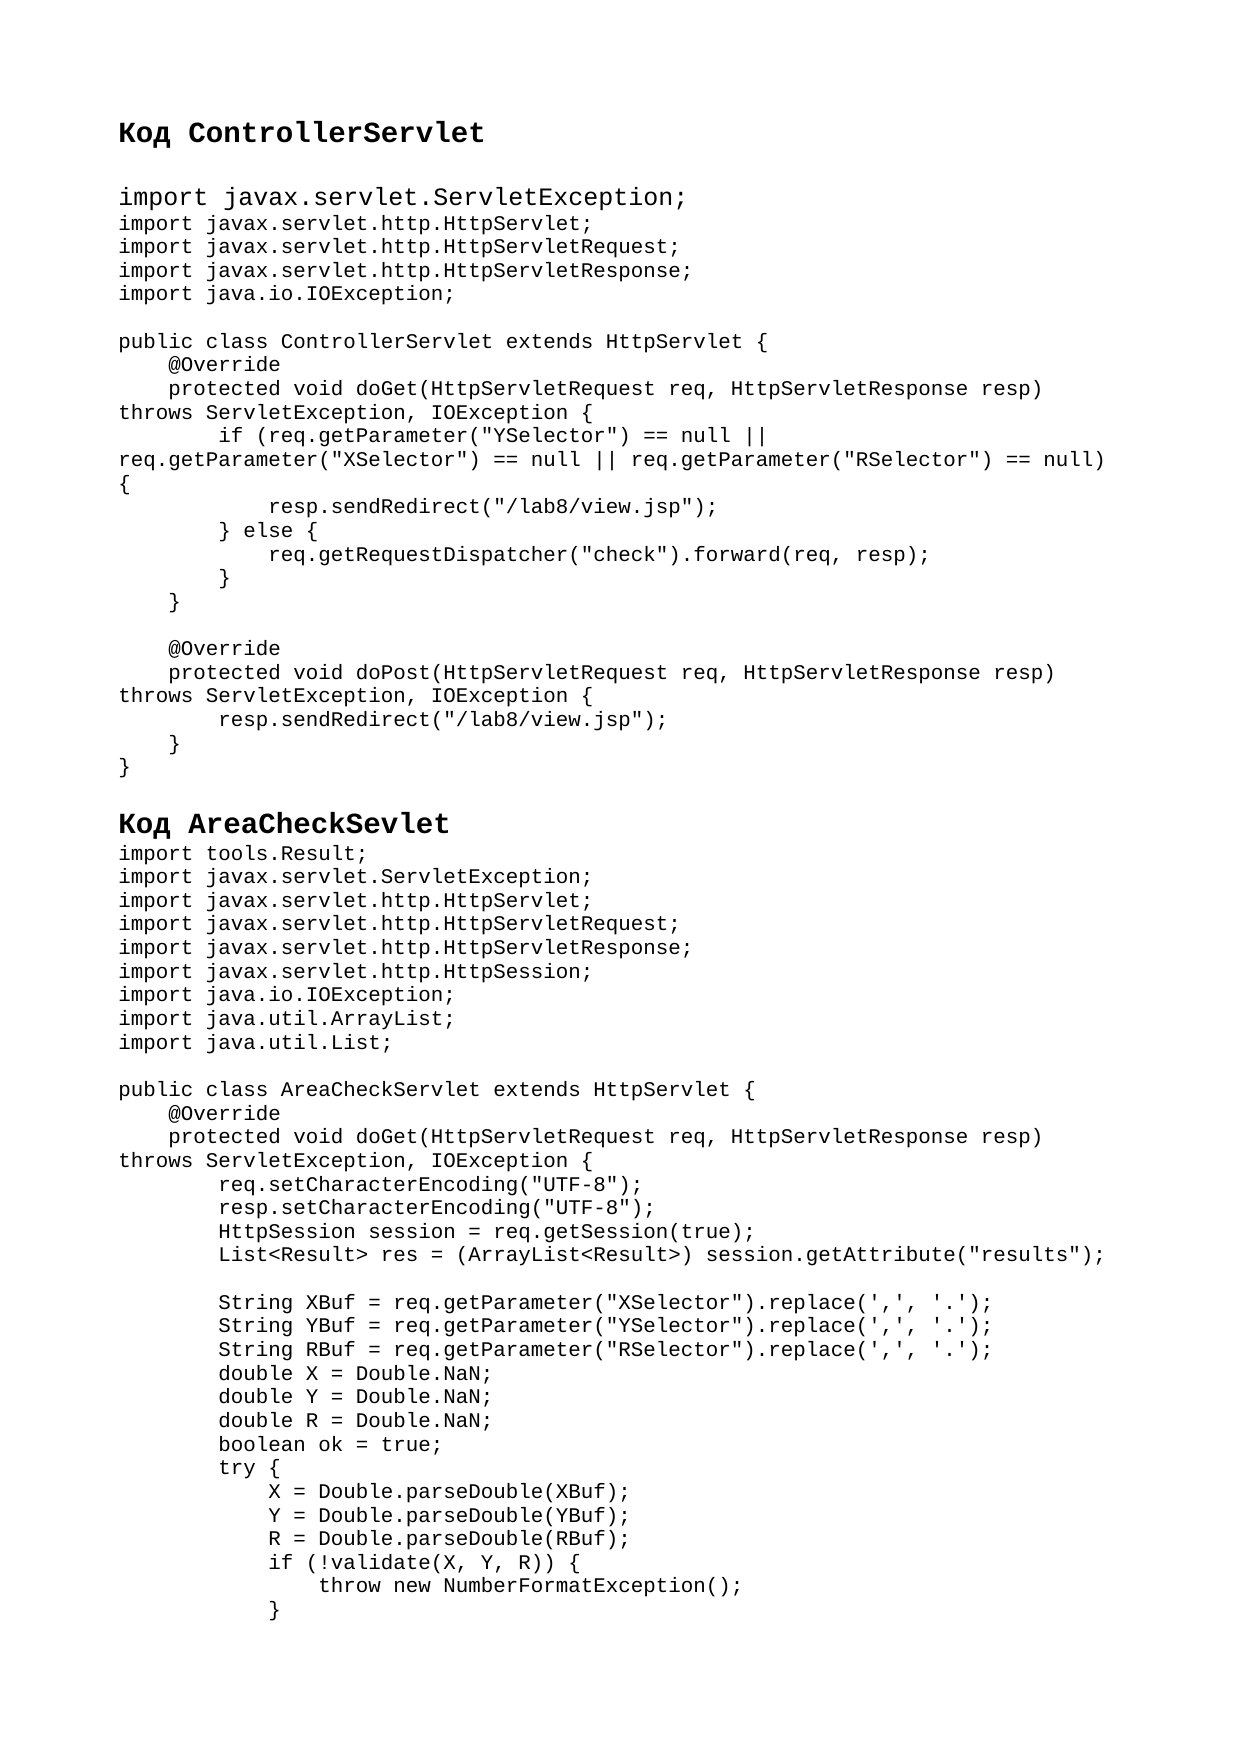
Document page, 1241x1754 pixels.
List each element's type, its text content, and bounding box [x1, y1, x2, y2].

text import javax.servlet.http.HttpServlet; [118, 212, 1122, 236]
text Y = Double.parseDouble(YBuf); [118, 1504, 1122, 1528]
text import javax.servlet.ServletException; [118, 866, 1122, 890]
text boolean ok = true; [118, 1434, 1122, 1457]
text String YBuf = req.getParameter("YSelector").replace(',', '.'); [118, 1315, 1122, 1339]
text public class AreaCheckServlet extends HttpServlet { [118, 1079, 1122, 1103]
text req.getRequestDispatcher("check").forward(req, resp); [118, 543, 1122, 567]
text if (!validate(X, Y, R)) { [118, 1552, 1122, 1576]
text try { [118, 1457, 1122, 1481]
text double R = Double.NaN; [118, 1410, 1122, 1434]
text import javax.servlet.ServletException; [118, 184, 1122, 212]
text HttpSession session = req.getSession(true); [118, 1221, 1122, 1244]
text import java.util.List; [118, 1032, 1122, 1055]
text } else { [118, 520, 1122, 543]
text } [118, 1599, 1122, 1623]
text X = Double.parseDouble(XBuf); [118, 1481, 1122, 1504]
text throw new NumberFormatException(); [118, 1576, 1122, 1599]
text Код ControllerServlet [118, 118, 1122, 151]
text import java.io.IOException; [118, 984, 1122, 1008]
text import javax.servlet.http.HttpServlet; [118, 890, 1122, 913]
text import java.util.ArrayList; [118, 1008, 1122, 1032]
text @Override [118, 638, 1122, 662]
text } [118, 567, 1122, 591]
text resp.setCharacterEncoding("UTF-8"); [118, 1197, 1122, 1221]
text List<Result> res = (ArrayList<Result>) session.getAttribute("results"); [118, 1244, 1122, 1268]
text import tools.Result; [118, 842, 1122, 866]
text protected void doGet(HttpServletRequest req, HttpServletResponse resp) throws ServletException, IOException { [118, 1126, 1122, 1173]
text resp.sendRedirect("/lab8/view.jsp"); [118, 496, 1122, 520]
text } [118, 591, 1122, 614]
text R = Double.parseDouble(RBuf); [118, 1528, 1122, 1552]
text } [118, 733, 1122, 756]
text Код AreaCheckSevlet [118, 809, 1122, 842]
text double X = Double.NaN; [118, 1363, 1122, 1386]
text resp.sendRedirect("/lab8/view.jsp"); [118, 709, 1122, 733]
text import javax.servlet.http.HttpServletRequest; [118, 913, 1122, 937]
text double Y = Double.NaN; [118, 1386, 1122, 1410]
text if (req.getParameter("YSelector") == null || req.getParameter("XSelector") == null || req.getParameter("RSelector") == null) { [118, 425, 1122, 496]
text protected void doGet(HttpServletRequest req, HttpServletResponse resp) throws ServletException, IOException { [118, 378, 1122, 425]
text } [118, 756, 1122, 780]
text String RBuf = req.getParameter("RSelector").replace(',', '.'); [118, 1339, 1122, 1363]
text import javax.servlet.http.HttpServletRequest; [118, 236, 1122, 260]
text @Override [118, 1103, 1122, 1126]
text protected void doPost(HttpServletRequest req, HttpServletResponse resp) throws ServletException, IOException { [118, 662, 1122, 709]
text import javax.servlet.http.HttpServletResponse; [118, 937, 1122, 961]
text req.setCharacterEncoding("UTF-8"); [118, 1173, 1122, 1197]
text import javax.servlet.http.HttpServletResponse; [118, 260, 1122, 283]
text import javax.servlet.http.HttpSession; [118, 961, 1122, 984]
text import java.io.IOException; [118, 283, 1122, 307]
text String XBuf = req.getParameter("XSelector").replace(',', '.'); [118, 1292, 1122, 1315]
text @Override [118, 354, 1122, 378]
text public class ControllerServlet extends HttpServlet { [118, 331, 1122, 354]
